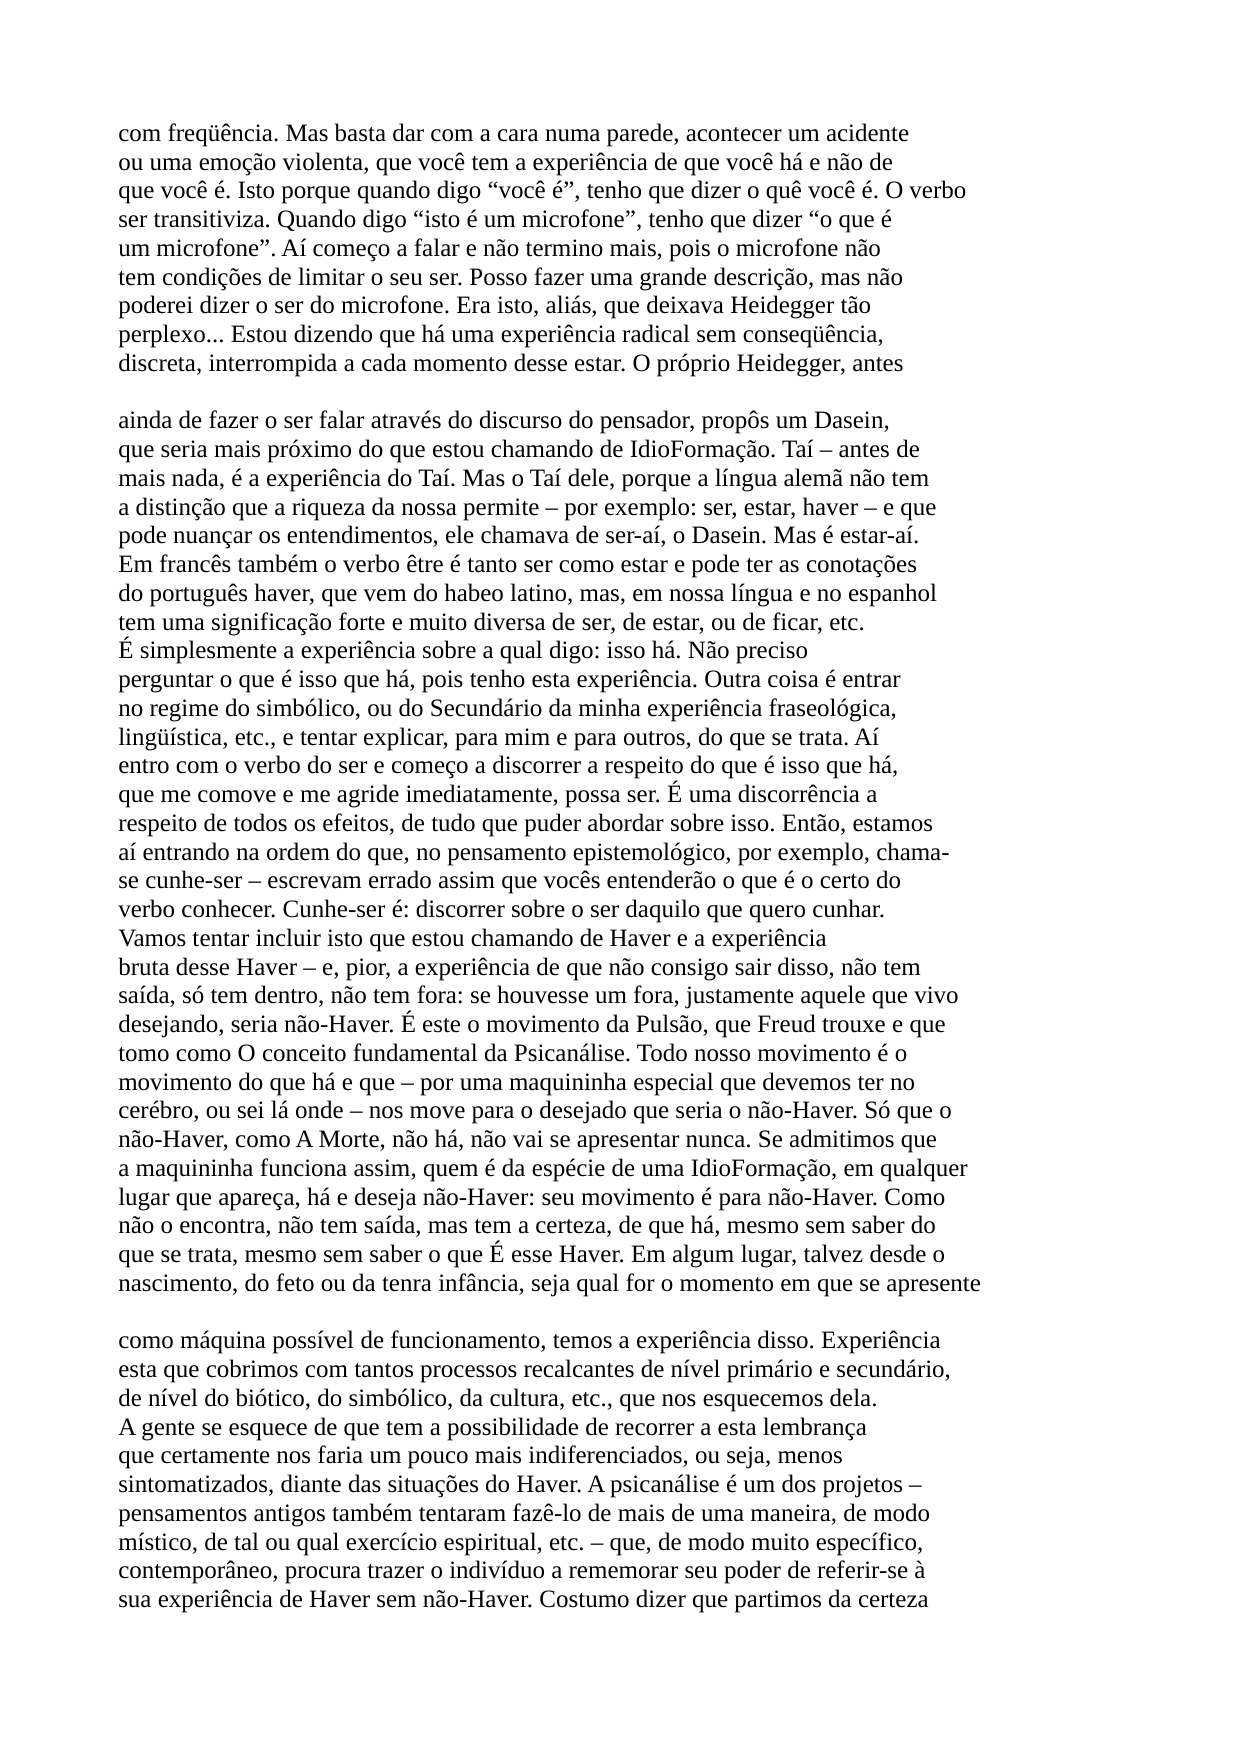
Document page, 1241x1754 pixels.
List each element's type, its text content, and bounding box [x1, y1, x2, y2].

text desejando, seria não-Haver. É este o movimento da Pulsão, que Freud trouxe e que [118, 1009, 1122, 1038]
text nascimento, do feto ou da tenra infância, seja qual for o momento em que se apresente [118, 1268, 1122, 1297]
text tem uma significação forte e muito diversa de ser, de estar, ou de ficar, etc. [118, 607, 1122, 636]
text aí entrando na ordem do que, no pensamento epistemológico, por exemplo, chama- [118, 837, 1122, 866]
text que certamente nos faria um pouco mais indiferenciados, ou seja, menos [118, 1441, 1122, 1469]
text poderei dizer o ser do microfone. Era isto, aliás, que deixava Heidegger tão [118, 291, 1122, 319]
text perplexo... Estou dizendo que há uma experiência radical sem conseqüência, [118, 319, 1122, 348]
text pode nuançar os entendimentos, ele chamava de ser-aí, o Dasein. Mas é estar-aí. [118, 521, 1122, 549]
text a distinção que a riqueza da nossa permite – por exemplo: ser, estar, haver – e que [118, 492, 1122, 521]
text como máquina possível de funcionamento, temos a experiência disso. Experiência [118, 1326, 1122, 1354]
text discreta, interrompida a cada momento desse estar. O próprio Heidegger, antes [118, 348, 1122, 377]
text no regime do simbólico, ou do Secundário da minha experiência fraseológica, [118, 693, 1122, 722]
text que se trata, mesmo sem saber o que É esse Haver. Em algum lugar, talvez desde o [118, 1239, 1122, 1268]
text bruta desse Haver – e, pior, a experiência de que não consigo sair disso, não tem [118, 952, 1122, 981]
text saída, só tem dentro, não tem fora: se houvesse um fora, justamente aquele que vivo [118, 981, 1122, 1009]
text A gente se esquece de que tem a possibilidade de recorrer a esta lembrança [118, 1412, 1122, 1441]
text tomo como O conceito fundamental da Psicanálise. Todo nosso movimento é o [118, 1038, 1122, 1067]
text perguntar o que é isso que há, pois tenho esta experiência. Outra coisa é entrar [118, 664, 1122, 693]
text a maquininha funciona assim, quem é da espécie de uma IdioFormação, em qualquer [118, 1153, 1122, 1182]
text Em francês também o verbo être é tanto ser como estar e pode ter as conotações [118, 549, 1122, 578]
text sintomatizados, diante das situações do Haver. A psicanálise é um dos projetos – [118, 1469, 1122, 1498]
text que seria mais próximo do que estou chamando de IdioFormação. Taí – antes de [118, 434, 1122, 463]
text do português haver, que vem do habeo latino, mas, em nossa língua e no espanhol [118, 578, 1122, 607]
text entro com o verbo do ser e começo a discorrer a respeito do que é isso que há, [118, 751, 1122, 779]
text com freqüência. Mas basta dar com a cara numa parede, acontecer um acidente [118, 118, 1122, 147]
text pensamentos antigos também tentaram fazê-lo de mais de uma maneira, de modo [118, 1498, 1122, 1527]
text que me comove e me agride imediatamente, possa ser. É uma discorrência a [118, 779, 1122, 808]
text mais nada, é a experiência do Taí. Mas o Taí dele, porque a língua alemã não tem [118, 463, 1122, 492]
text lingüística, etc., e tentar explicar, para mim e para outros, do que se trata. Aí [118, 722, 1122, 751]
text sua experiência de Haver sem não-Haver. Costumo dizer que partimos da certeza [118, 1584, 1122, 1613]
text ser transitiviza. Quando digo “isto é um microfone”, tenho que dizer “o que é [118, 204, 1122, 233]
text esta que cobrimos com tantos processos recalcantes de nível primário e secundário, [118, 1354, 1122, 1383]
text tem condições de limitar o seu ser. Posso fazer uma grande descrição, mas não [118, 262, 1122, 291]
text contemporâneo, procura trazer o indivíduo a rememorar seu poder de referir-se à [118, 1556, 1122, 1584]
text um microfone”. Aí começo a falar e não termino mais, pois o microfone não [118, 233, 1122, 262]
text É simplesmente a experiência sobre a qual digo: isso há. Não preciso [118, 636, 1122, 664]
text lugar que apareça, há e deseja não-Haver: seu movimento é para não-Haver. Como [118, 1182, 1122, 1211]
text Vamos tentar incluir isto que estou chamando de Haver e a experiência [118, 923, 1122, 952]
text cerébro, ou sei lá onde – nos move para o desejado que seria o não-Haver. Só que o [118, 1096, 1122, 1124]
text de nível do biótico, do simbólico, da cultura, etc., que nos esquecemos dela. [118, 1383, 1122, 1412]
text não o encontra, não tem saída, mas tem a certeza, de que há, mesmo sem saber do [118, 1211, 1122, 1239]
text se cunhe-ser – escrevam errado assim que vocês entenderão o que é o certo do [118, 866, 1122, 894]
text ainda de fazer o ser falar através do discurso do pensador, propôs um Dasein, [118, 406, 1122, 434]
text não-Haver, como A Morte, não há, não vai se apresentar nunca. Se admitimos que [118, 1124, 1122, 1153]
text verbo conhecer. Cunhe-ser é: discorrer sobre o ser daquilo que quero cunhar. [118, 894, 1122, 923]
text ou uma emoção violenta, que você tem a experiência de que você há e não de [118, 147, 1122, 176]
text respeito de todos os efeitos, de tudo que puder abordar sobre isso. Então, estamos [118, 808, 1122, 837]
text movimento do que há e que – por uma maquininha especial que devemos ter no [118, 1067, 1122, 1096]
text místico, de tal ou qual exercício espiritual, etc. – que, de modo muito específico, [118, 1527, 1122, 1556]
text que você é. Isto porque quando digo “você é”, tenho que dizer o quê você é. O verbo [118, 176, 1122, 204]
